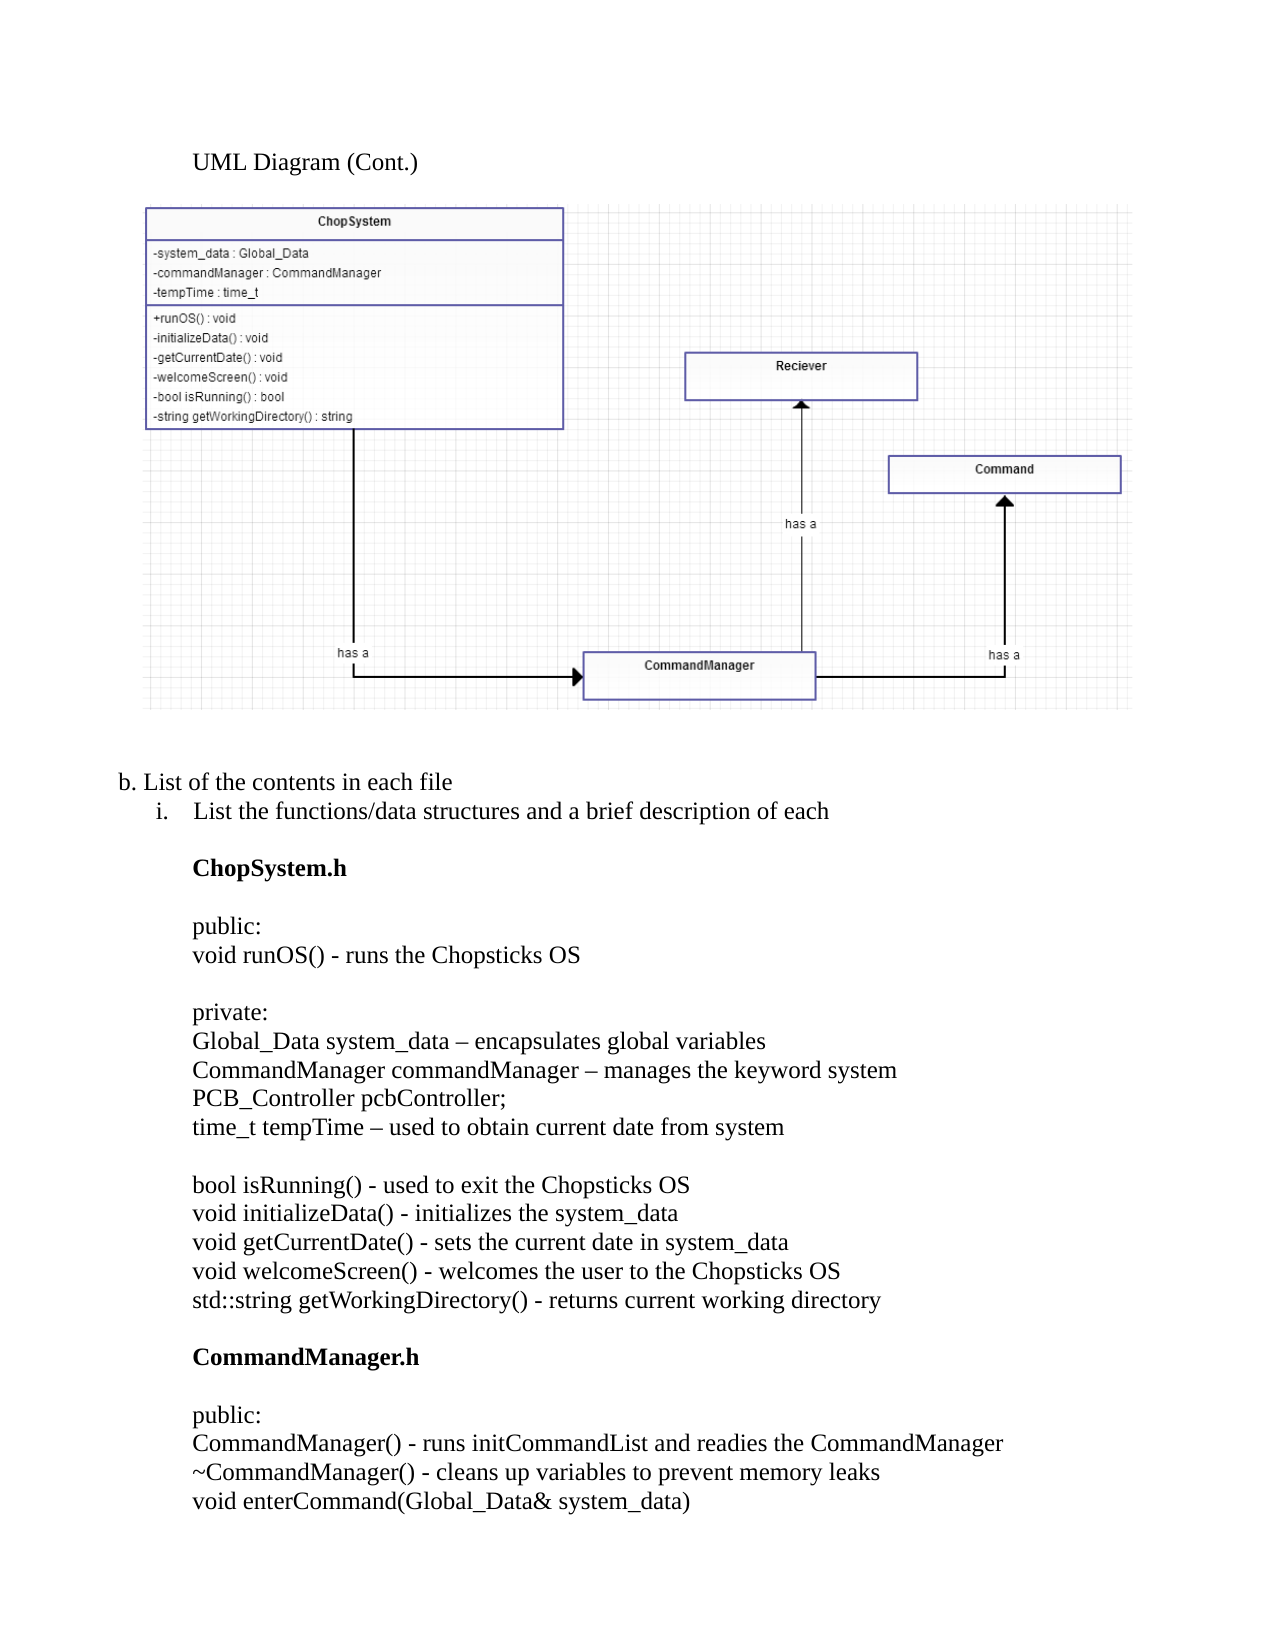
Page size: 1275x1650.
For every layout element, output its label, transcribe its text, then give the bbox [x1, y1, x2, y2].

text void welcomeScreen() - welcomes the user to the Chopsticks OS [118, 1256, 1157, 1285]
text PCB_Controller pcbController; [118, 1083, 1157, 1112]
text void enterCommand(Global_Data& system_data) [118, 1486, 1157, 1515]
text Global_Data system_data – encapsulates global variables [118, 1026, 1157, 1055]
picture [142, 204, 1133, 710]
text UML Diagram (Cont.) [118, 147, 1157, 176]
text ChopSystem.h [118, 853, 1157, 882]
list List the functions/data structures and a brief description of each [156, 796, 1157, 825]
text bool isRunning() - used to exit the Chopsticks OS [118, 1170, 1157, 1198]
text CommandManager commandManager – manages the keyword system [118, 1055, 1157, 1083]
text std::string getWorkingDirectory() - returns current working directory [118, 1285, 1157, 1313]
text ~CommandManager() - cleans up variables to prevent memory leaks [118, 1457, 1157, 1486]
text private: [118, 997, 1157, 1026]
text public: [118, 911, 1157, 940]
text time_t tempTime – used to obtain current date from system [118, 1112, 1157, 1141]
text public: [118, 1400, 1157, 1428]
text CommandManager.h [118, 1342, 1157, 1371]
text void getCurrentDate() - sets the current date in system_data [118, 1227, 1157, 1256]
text void runOS() - runs the Chopsticks OS [118, 940, 1157, 968]
text CommandManager() - runs initCommandList and readies the CommandManager [118, 1428, 1157, 1457]
text b. List of the contents in each file [118, 767, 1157, 796]
text void initializeData() - initializes the system_data [118, 1198, 1157, 1227]
